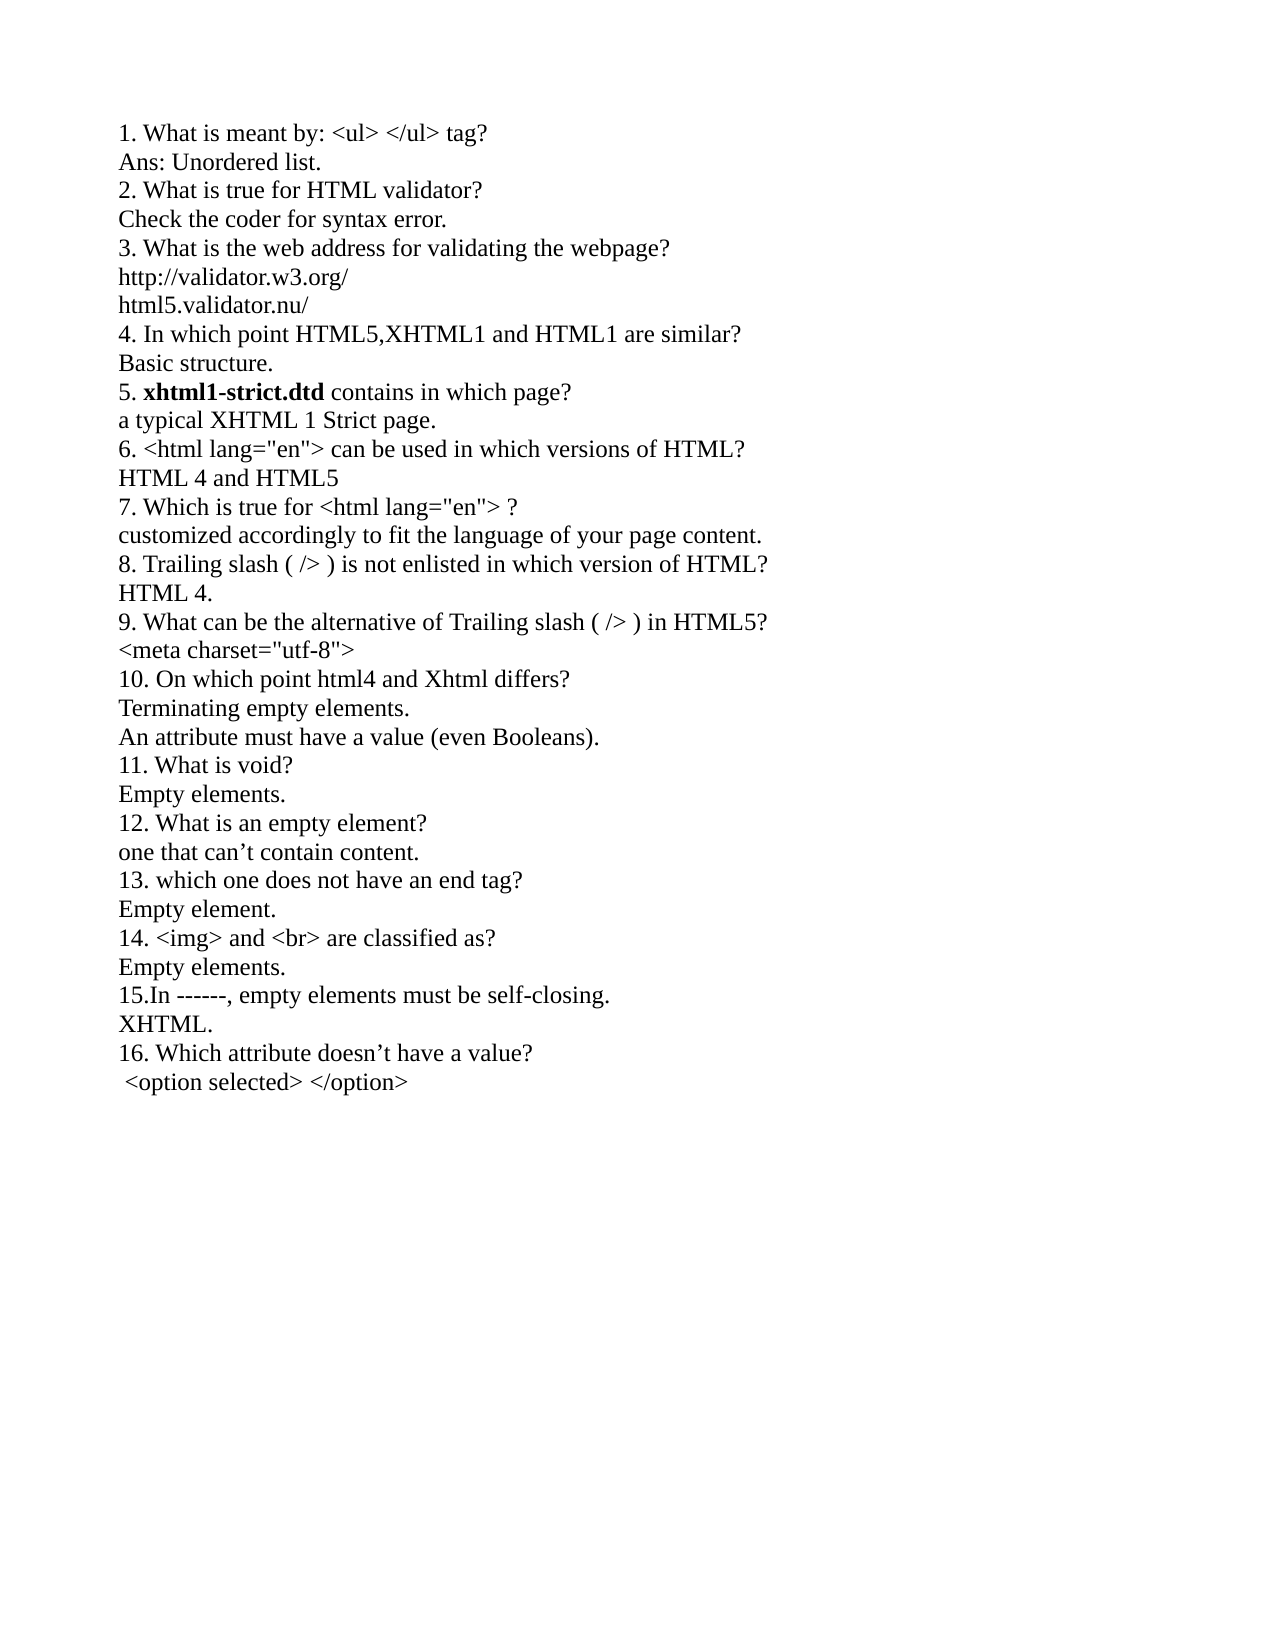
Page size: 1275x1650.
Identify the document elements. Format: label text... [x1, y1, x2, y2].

text 15.In ------, empty elements must be self-closing. [118, 981, 1157, 1009]
text 10. On which point html4 and Xhtml differs? [118, 664, 1157, 693]
text Empty elements. [118, 952, 1157, 981]
text HTML 4 and HTML5 [118, 463, 1157, 492]
text Check the coder for syntax error. [118, 204, 1157, 233]
text XHTML. [118, 1009, 1157, 1038]
text 11. What is void? [118, 751, 1157, 779]
text 8. Trailing slash ( /> ) is not enlisted in which version of HTML? [118, 549, 1157, 578]
text 13. which one does not have an end tag? [118, 866, 1157, 894]
text Basic structure. [118, 348, 1157, 377]
text 12. What is an empty element? [118, 808, 1157, 837]
text 7. Which is true for <html lang="en"> ? [118, 492, 1157, 521]
text <option selected> </option> [118, 1067, 1157, 1096]
text An attribute must have a value (even Booleans). [118, 722, 1157, 751]
text a typical XHTML 1 Strict page. [118, 406, 1157, 434]
text Terminating empty elements. [118, 693, 1157, 722]
text 16. Which attribute doesn’t have a value? [118, 1038, 1157, 1067]
text Ans: Unordered list. [118, 147, 1157, 176]
text <meta charset="utf-8"> [118, 636, 1157, 664]
text HTML 4. [118, 578, 1157, 607]
text customized accordingly to fit the language of your page content. [118, 521, 1157, 549]
text 3. What is the web address for validating the webpage? [118, 233, 1157, 262]
text http://validator.w3.org/ [118, 262, 1157, 291]
text html5.validator.nu/ [118, 291, 1157, 319]
text Empty elements. [118, 779, 1157, 808]
text 5. xhtml1-strict.dtd contains in which page? [118, 377, 1157, 406]
text one that can’t contain content. [118, 837, 1157, 866]
text 6. <html lang="en"> can be used in which versions of HTML? [118, 434, 1157, 463]
text 4. In which point HTML5,XHTML1 and HTML1 are similar? [118, 319, 1157, 348]
text 14. <img> and <br> are classified as? [118, 923, 1157, 952]
text 1. What is meant by: <ul> </ul> tag? [118, 118, 1157, 147]
text 9. What can be the alternative of Trailing slash ( /> ) in HTML5? [118, 607, 1157, 636]
text 2. What is true for HTML validator? [118, 176, 1157, 204]
text Empty element. [118, 894, 1157, 923]
